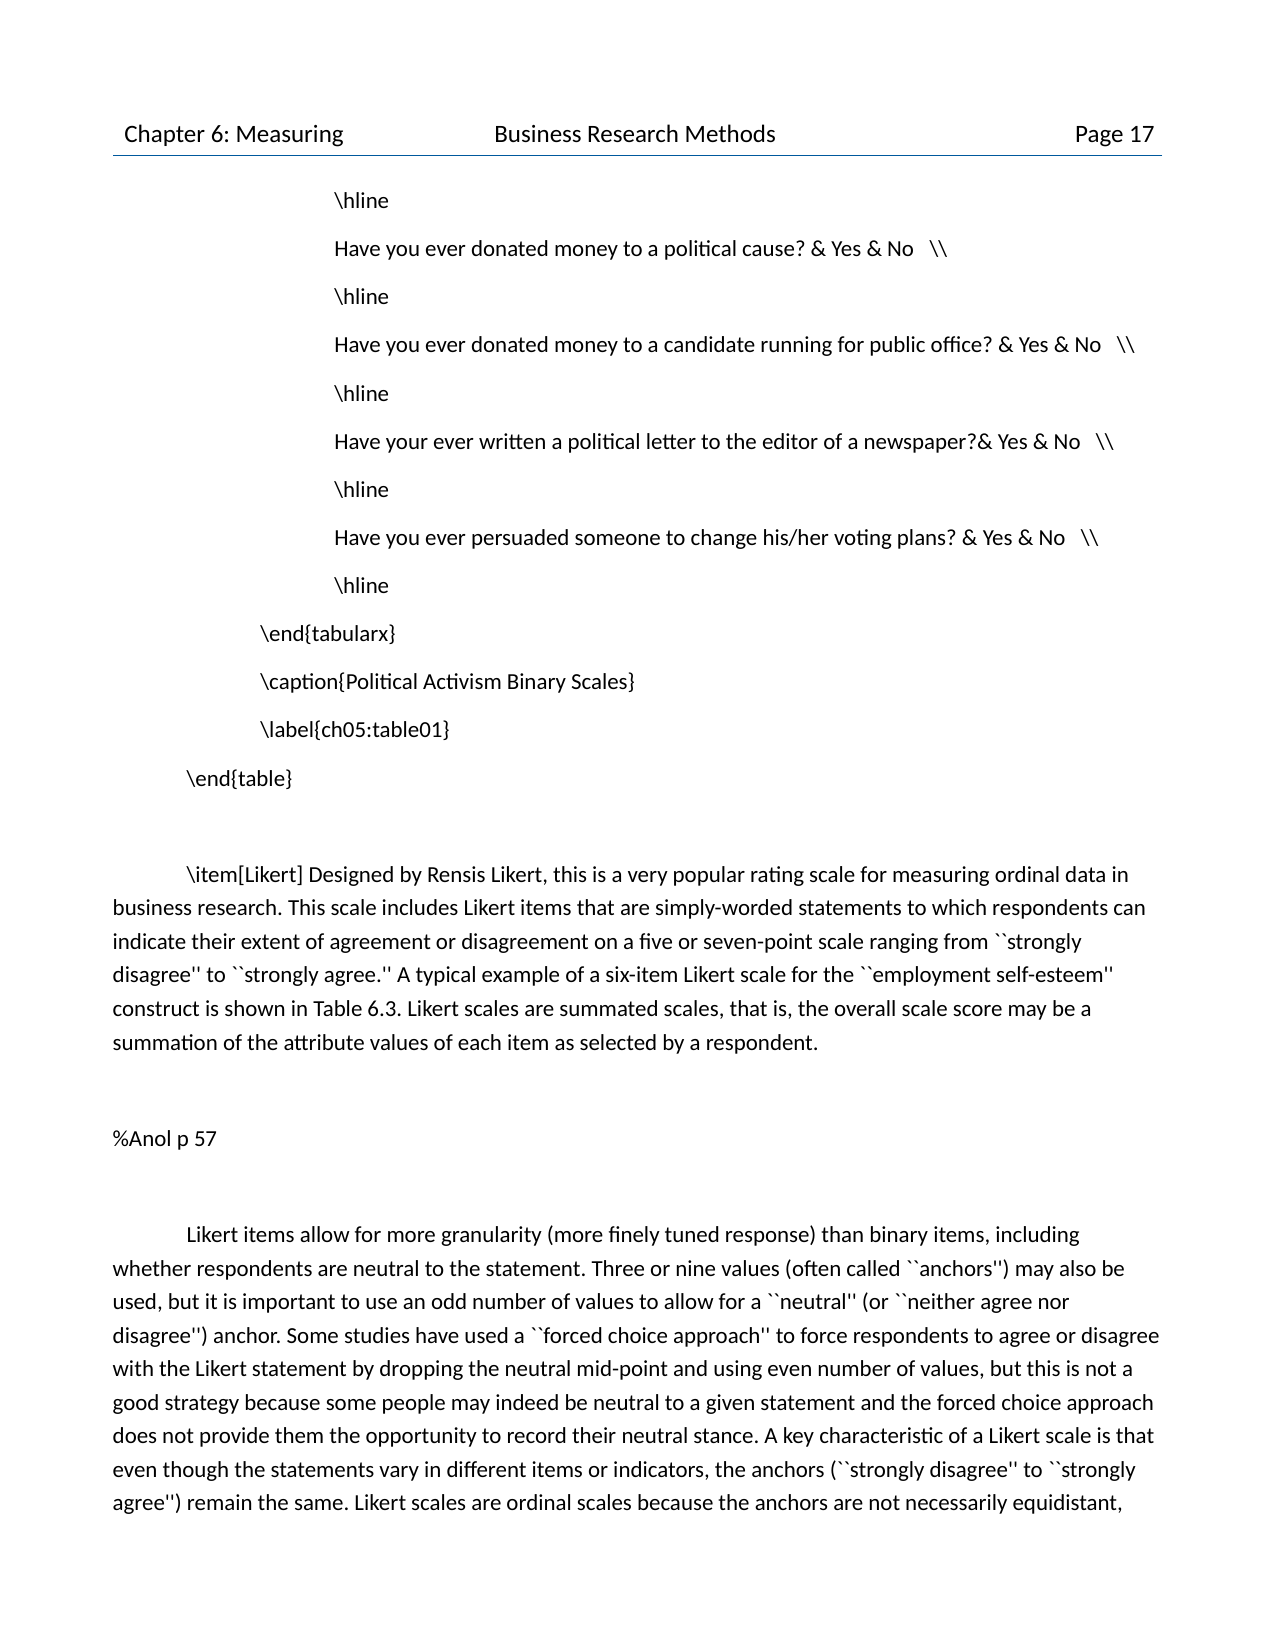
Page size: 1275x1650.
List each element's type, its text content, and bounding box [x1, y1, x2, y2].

text \end{table} [112, 764, 1162, 792]
text \label{ch05:table01} [112, 716, 1162, 743]
text Have you ever persuaded someone to change his/her voting plans? & Yes & No \\ [112, 523, 1162, 551]
text \caption{Political Activism Binary Scales} [112, 667, 1162, 695]
text Have you ever donated money to a candidate running for public office? & Yes & No \\ [112, 331, 1162, 358]
text \hline [112, 379, 1162, 407]
text \hline [112, 571, 1162, 599]
text Have your ever written a political letter to the editor of a newspaper?& Yes & No \\ [112, 427, 1162, 455]
text %Anol p 57 [112, 1124, 1162, 1152]
text \hline [112, 475, 1162, 503]
text \end{tabularx} [112, 619, 1162, 647]
text Have you ever donated money to a political cause? & Yes & No \\ [112, 234, 1162, 262]
text \item[Likert] Designed by Rensis Likert, this is a very popular rating scale for measuring ordinal data in business research. This scale includes Likert items that are simply-worded statements to which respondents can indicate their extent of agreement or disagreement on a five or seven-point scale ranging from ``strongly disagree'' to ``strongly agree.'' A typical example of a six-item Likert scale for the ``employment self-esteem'' construct is shown in Table 6.3. Likert scales are summated scales, that is, the overall scale score may be a summation of the attribute values of each item as selected by a respondent. [112, 860, 1162, 1056]
text Likert items allow for more granularity (more finely tuned response) than binary items, including whether respondents are neutral to the statement. Three or nine values (often called ``anchors'') may also be used, but it is important to use an odd number of values to allow for a ``neutral'' (or ``neither agree nor disagree'') anchor. Some studies have used a ``forced choice approach'' to force respondents to agree or disagree with the Likert statement by dropping the neutral mid-point and using even number of values, but this is not a good strategy because some people may indeed be neutral to a given statement and the forced choice approach does not provide them the opportunity to record their neutral stance. A key characteristic of a Likert scale is that even though the statements vary in different items or indicators, the anchors (``strongly disagree'' to ``strongly agree'') remain the same. Likert scales are ordinal scales because the anchors are not necessarily equidistant, [112, 1220, 1162, 1516]
text \hline [112, 282, 1162, 310]
text \hline [112, 186, 1162, 214]
